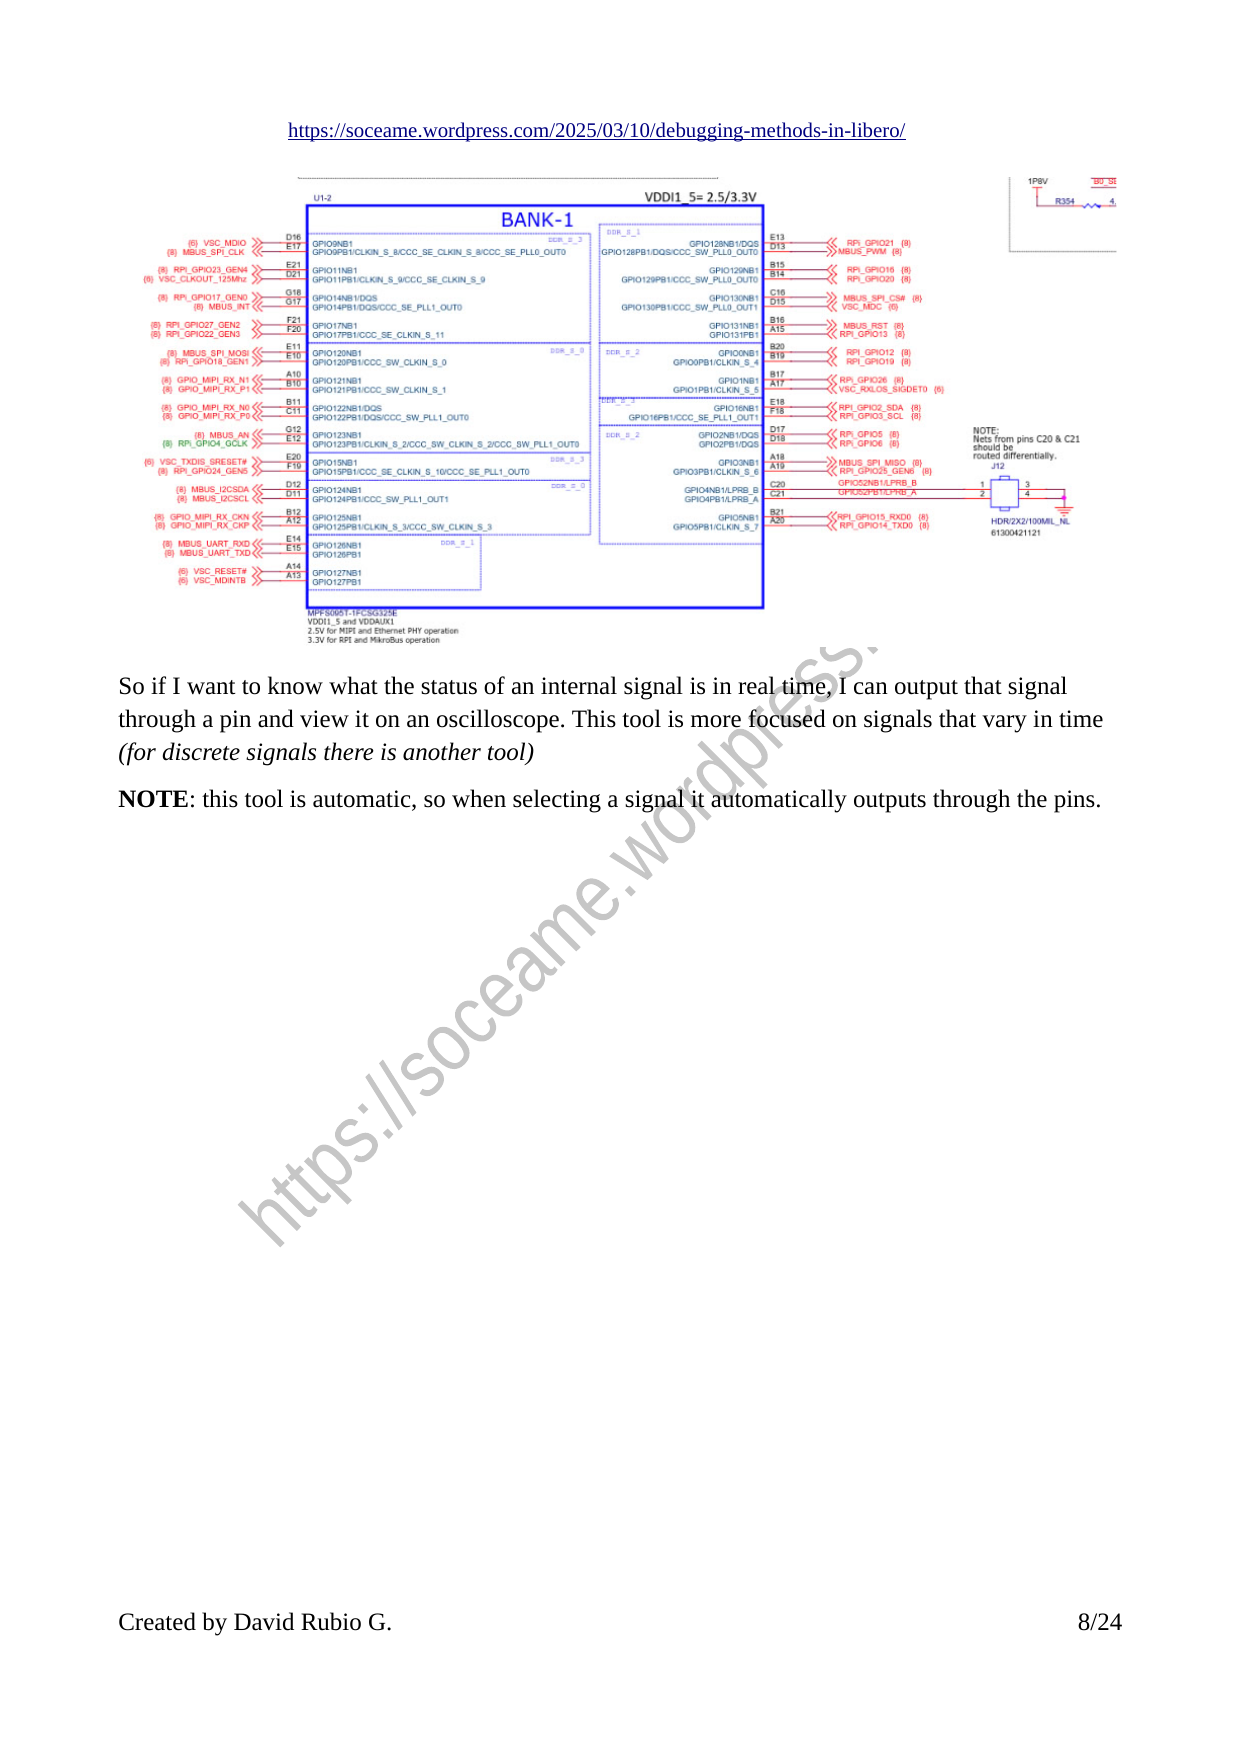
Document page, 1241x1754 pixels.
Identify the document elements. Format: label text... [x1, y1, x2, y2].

text So if I want to know what the status of an internal signal is in real time, I can output that signal through a pin and view it on an oscilloscope. This tool is more focused on signals that vary in time (for discrete signals there is another tool) [118, 671, 1122, 766]
text NOTE: this tool is automatic, so when selecting a signal it automatically outputs through the pins. [689, 784, 1122, 813]
text NOTE: this tool is automatic, so when selecting a signal it automatically outputs through the pins. [118, 784, 684, 813]
picture [118, 177, 1117, 647]
